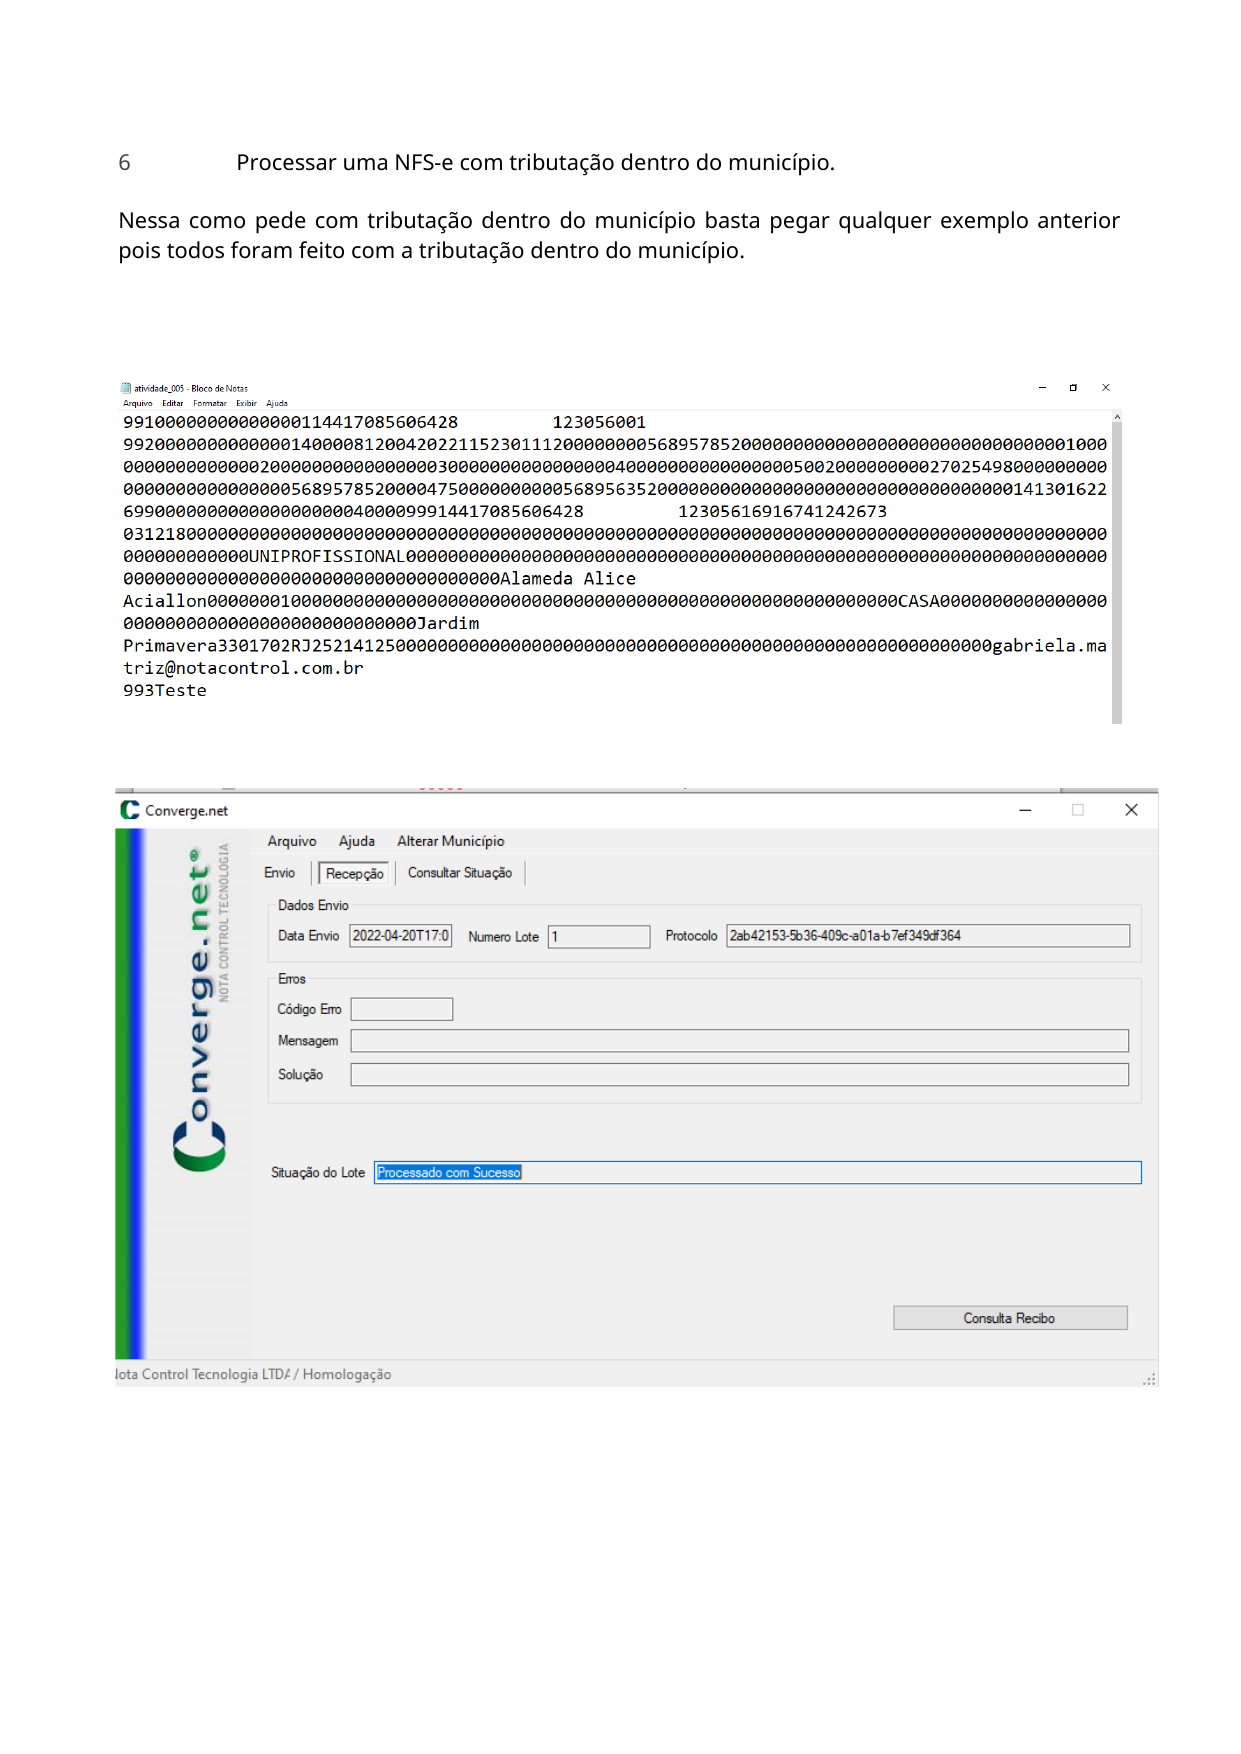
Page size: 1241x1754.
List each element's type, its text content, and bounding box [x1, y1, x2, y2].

list Nessa como pede com tributação dentro do município basta pegar qualquer exemplo anterior pois todos foram feito com a tributação dentro do município. [118, 205, 1122, 265]
picture [115, 788, 1159, 1387]
picture [118, 381, 1123, 724]
list Processar uma NFS-e com tributação dentro do município. [118, 147, 1122, 177]
